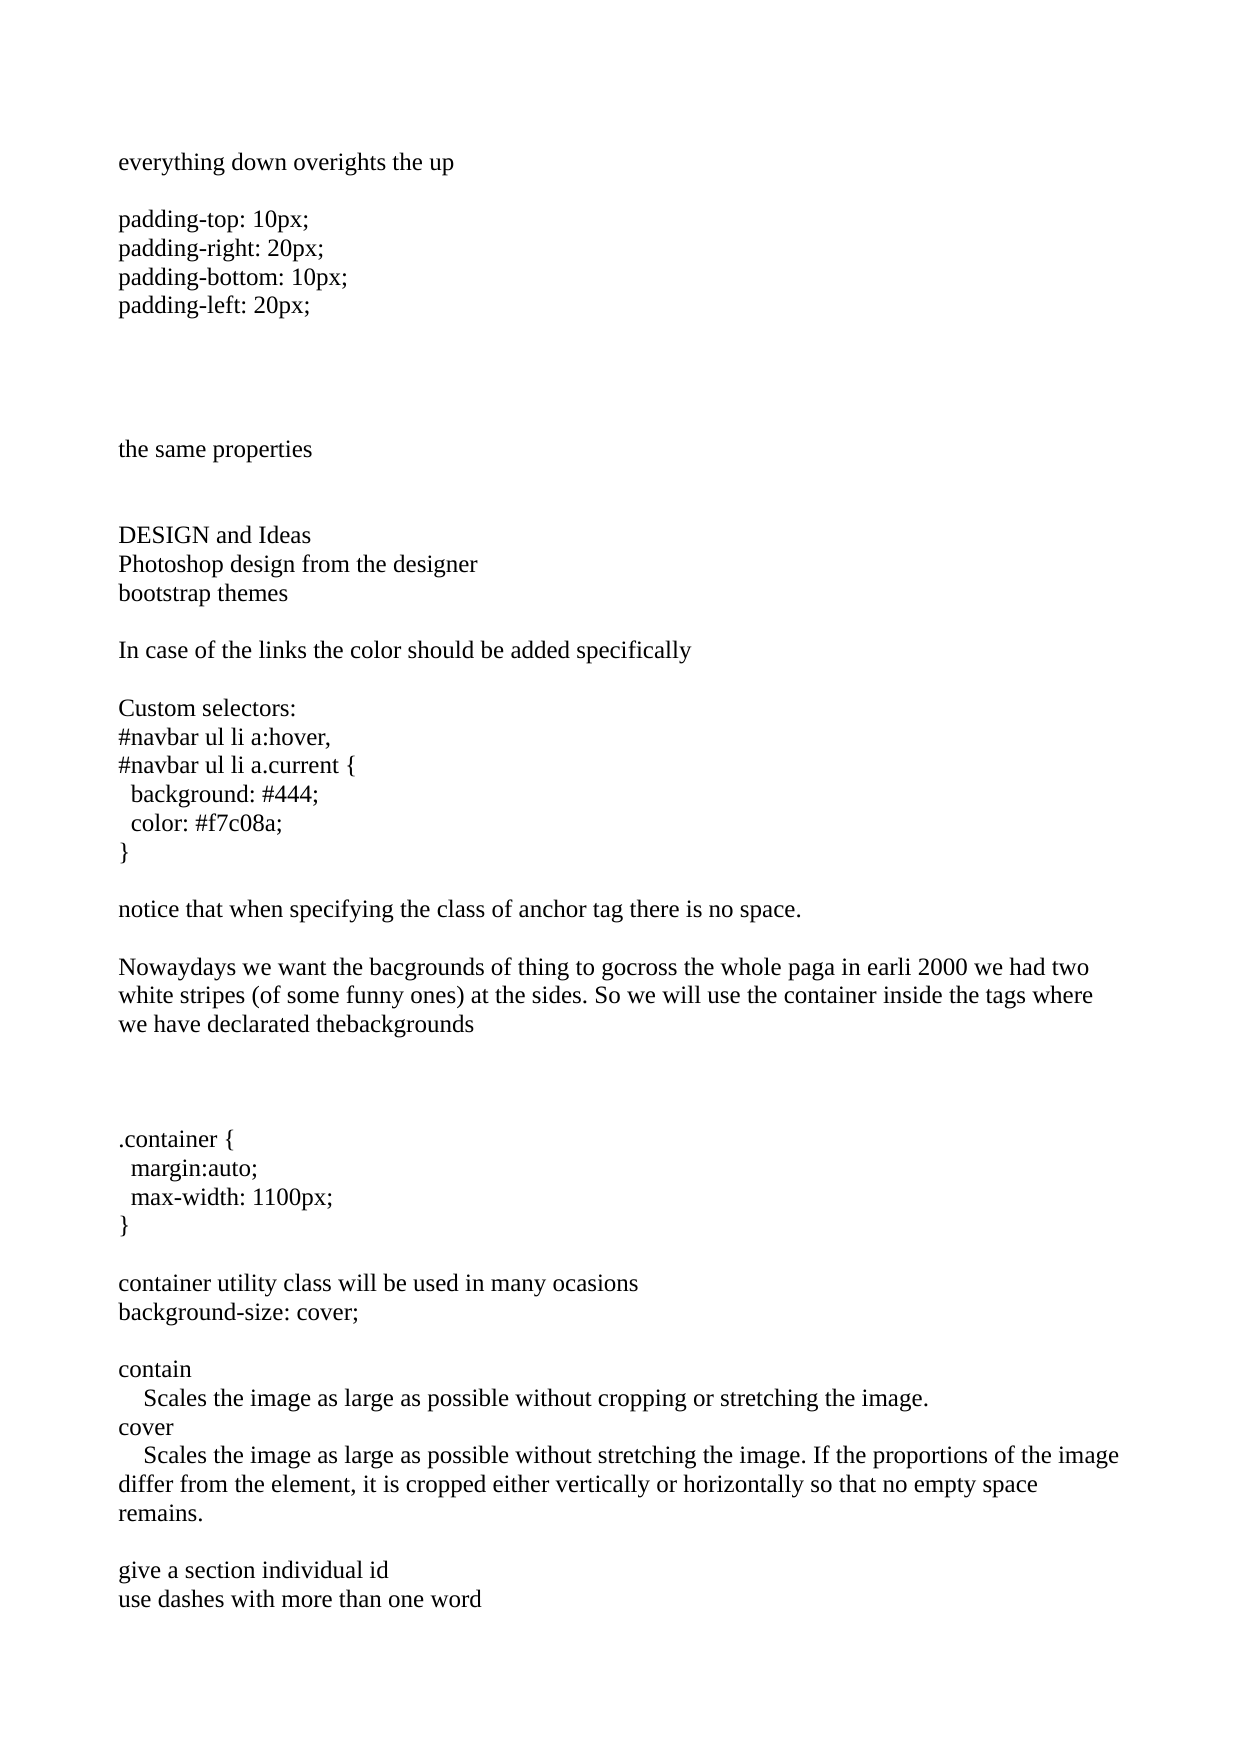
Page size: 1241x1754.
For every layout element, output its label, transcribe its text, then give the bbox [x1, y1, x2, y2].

text Nowaydays we want the bacgrounds of thing to gocross the whole paga in earli 2000 we had two white stripes (of some funny ones) at the sides. So we will use the container inside the tags where we have declarated thebackgrounds [118, 952, 1122, 1038]
text #navbar ul li a:hover, [118, 722, 1122, 751]
text margin:auto; [118, 1153, 1122, 1182]
text give a section individual id [118, 1556, 1122, 1584]
text Scales the image as large as possible without stretching the image. If the proportions of the image differ from the element, it is cropped either vertically or horizontally so that no empty space remains. [118, 1441, 1122, 1527]
text padding-left: 20px; [118, 291, 1122, 319]
text padding-right: 20px; [118, 233, 1122, 262]
text DESIGN and Ideas [118, 521, 1122, 549]
text Scales the image as large as possible without cropping or stretching the image. [118, 1383, 1122, 1412]
text } [118, 837, 1122, 866]
text background: #444; [118, 779, 1122, 808]
text background-size: cover; [118, 1297, 1122, 1326]
text Photoshop design from the designer [118, 549, 1122, 578]
text everything down overights the up [118, 147, 1122, 176]
text contain [118, 1354, 1122, 1383]
text bootstrap themes [118, 578, 1122, 607]
text .container { [118, 1124, 1122, 1153]
text #navbar ul li a.current { [118, 751, 1122, 779]
text } [118, 1211, 1122, 1239]
text Custom selectors: [118, 693, 1122, 722]
text notice that when specifying the class of anchor tag there is no space. [118, 894, 1122, 923]
text color: #f7c08a; [118, 808, 1122, 837]
text use dashes with more than one word [118, 1584, 1122, 1613]
text container utility class will be used in many ocasions [118, 1268, 1122, 1297]
text max-width: 1100px; [118, 1182, 1122, 1211]
text cover [118, 1412, 1122, 1441]
text the same properties [118, 434, 1122, 463]
text padding-top: 10px; [118, 204, 1122, 233]
text padding-bottom: 10px; [118, 262, 1122, 291]
text In case of the links the color should be added specifically [118, 636, 1122, 664]
